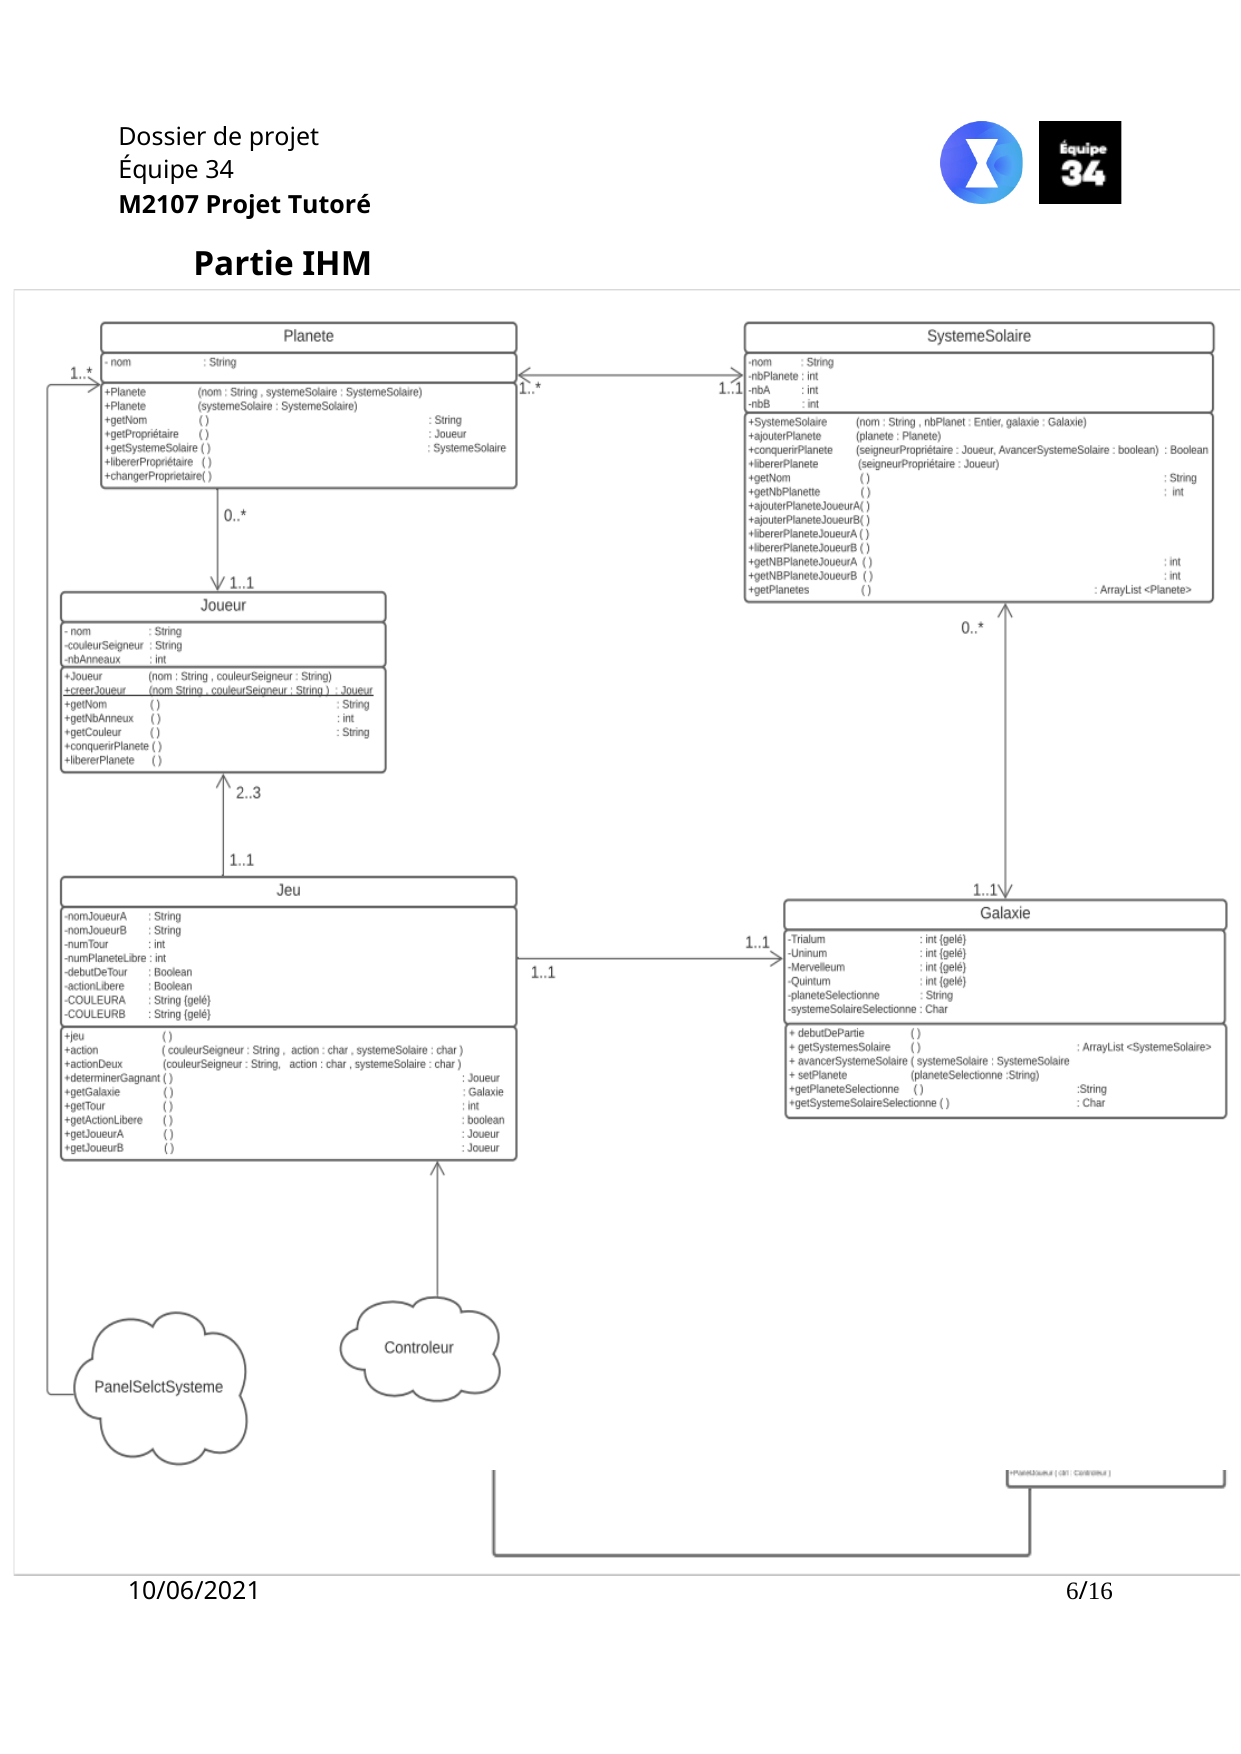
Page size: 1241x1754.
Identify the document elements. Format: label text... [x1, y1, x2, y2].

picture [1039, 121, 1122, 204]
picture [940, 121, 1023, 204]
picture [13, 289, 1241, 1576]
subtitle Partie IHM [118, 240, 1122, 285]
